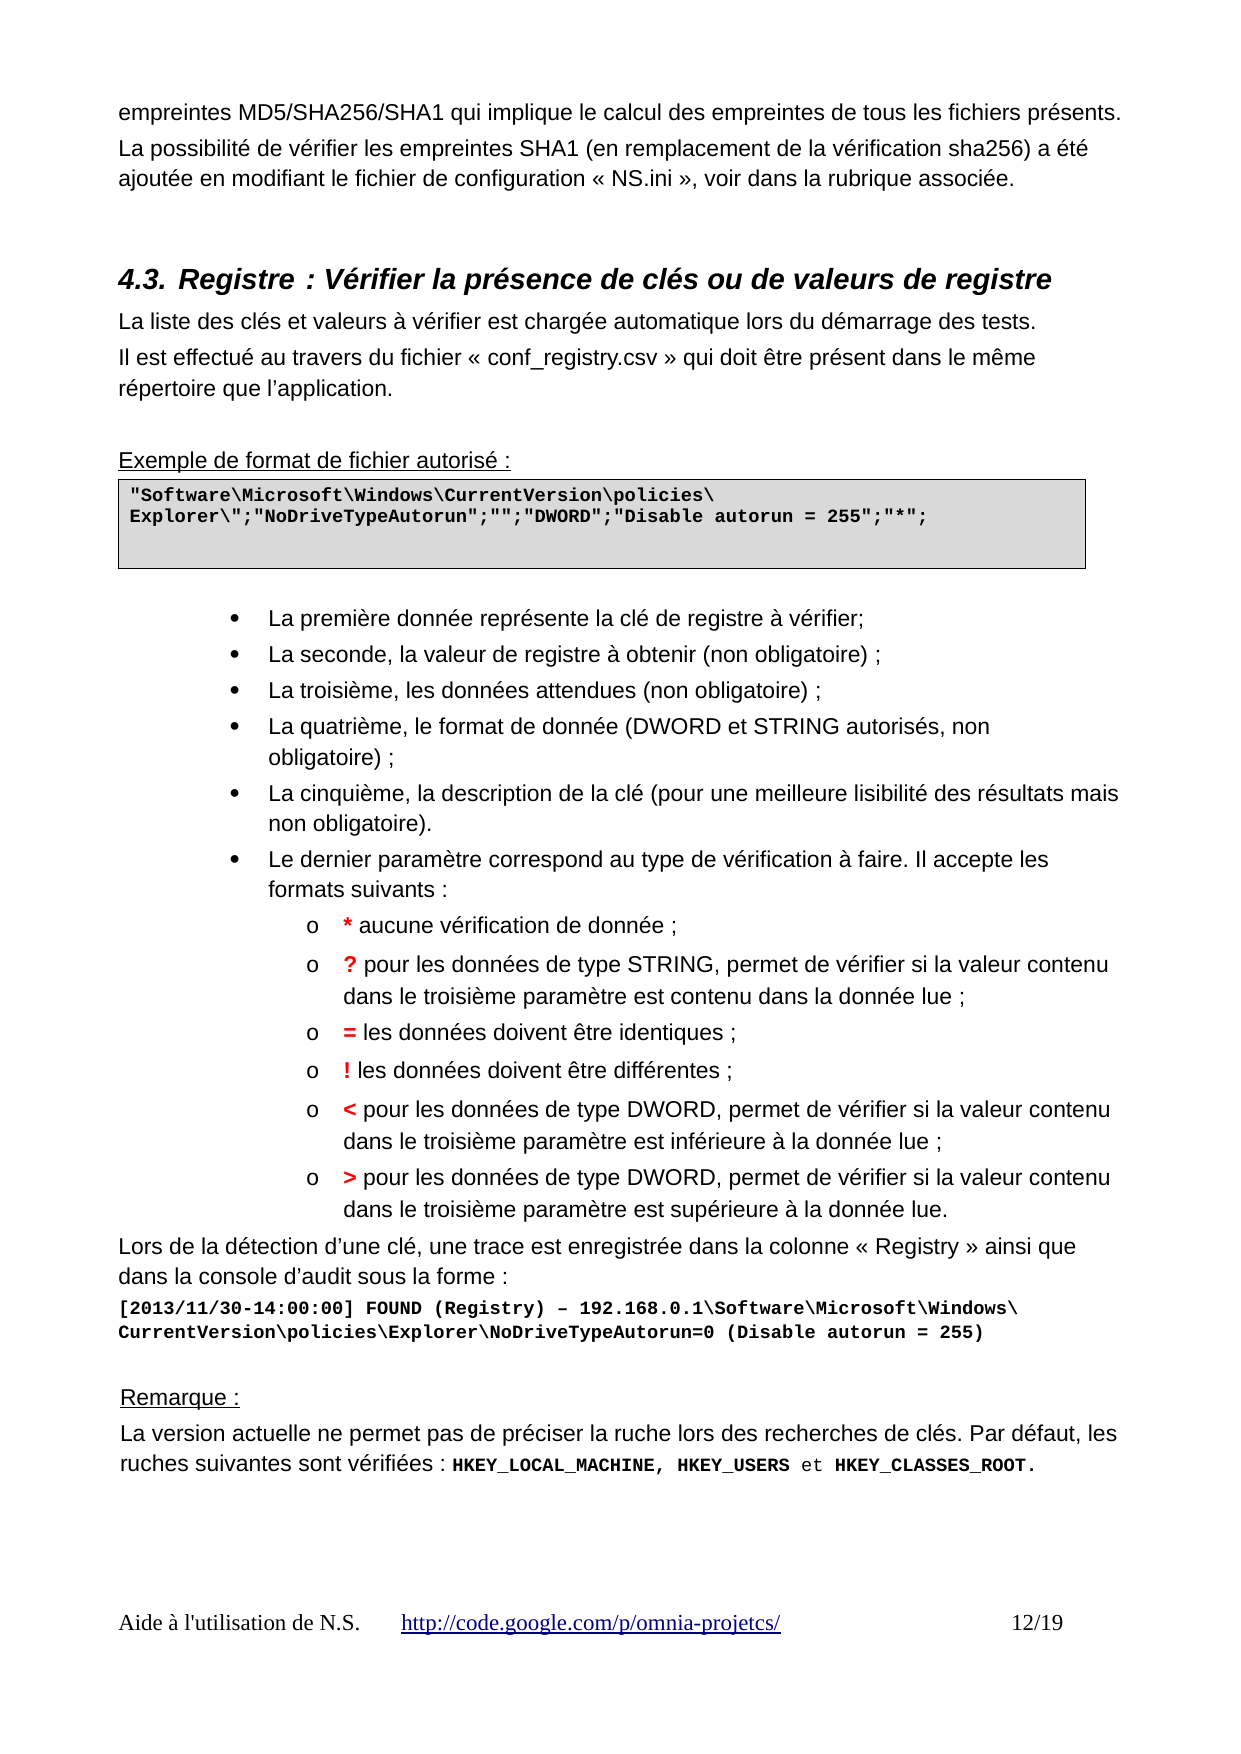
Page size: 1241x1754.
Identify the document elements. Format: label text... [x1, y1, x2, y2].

list La cinquième, la description de la clé (pour une meilleure lisibilité des résultats mais non obligatoire). [231, 779, 1122, 836]
list Le dernier paramètre correspond au type de vérification à faire. Il accepte les formats suivants : [231, 846, 1122, 902]
table_header "Software\Microsoft\Windows\CurrentVersion\policies\Explorer\";"NoDriveTypeAutorun";"";"DWORD";"Disable autorun = 255";"*"; [119, 480, 1085, 568]
list > pour les données de type DWORD, permet de vérifier si la valeur contenu dans le troisième paramètre est supérieure à la donnée lue. [306, 1164, 1122, 1223]
list La version actuelle ne permet pas de préciser la ruche lors des recherches de clés. Par défaut, les ruches suivantes sont vérifiées : HKEY_LOCAL_MACHINE, HKEY_USERS et HKEY_CLASSES_ROOT. [120, 1420, 1122, 1477]
subtitle Registre : Vérifier la présence de clés ou de valeurs de registre [118, 262, 1122, 296]
text La liste des clés et valeurs à vérifier est chargée automatique lors du démarrage des tests. [118, 308, 1122, 334]
text La possibilité de vérifier les empreintes SHA1 (en remplacement de la vérification sha256) a été ajoutée en modifiant le fichier de configuration « NS.ini », voir dans la rubrique associée. [118, 134, 1122, 191]
list * aucune vérification de donnée ; [306, 912, 1122, 941]
list = les données doivent être identiques ; [306, 1019, 1122, 1047]
list La seconde, la valeur de registre à obtenir (non obligatoire) ; [231, 641, 1122, 667]
list < pour les données de type DWORD, permet de vérifier si la valeur contenu dans le troisième paramètre est inférieure à la donnée lue ; [306, 1096, 1122, 1154]
list La quatrième, le format de donnée (DWORD et STRING autorisés, non obligatoire) ; [231, 713, 1122, 770]
list Remarque : [120, 1384, 1122, 1410]
text Il est effectué au travers du fichier « conf_registry.csv » qui doit être présent dans le même répertoire que l’application. [118, 344, 1122, 401]
text Lors de la détection d’une clé, une trace est enregistrée dans la colonne « Registry » ainsi que dans la console d’audit sous la forme : [118, 1233, 1122, 1289]
text [2013/11/30-14:00:00] FOUND (Registry) – 192.168.0.1\Software\Microsoft\Windows\CurrentVersion\policies\Explorer\NoDriveTypeAutorun=0 (Disable autorun = 255) [118, 1299, 1122, 1344]
list La première donnée représente la clé de registre à vérifier; [231, 605, 1122, 631]
list La troisième, les données attendues (non obligatoire) ; [231, 677, 1122, 703]
text empreintes MD5/SHA256/SHA1 qui implique le calcul des empreintes de tous les fichiers présents. [118, 98, 1122, 125]
list ? pour les données de type STRING, permet de vérifier si la valeur contenu dans le troisième paramètre est contenu dans la donnée lue ; [306, 951, 1122, 1009]
text Exemple de format de fichier autorisé : [118, 447, 1122, 473]
list ! les données doivent être différentes ; [306, 1057, 1122, 1086]
